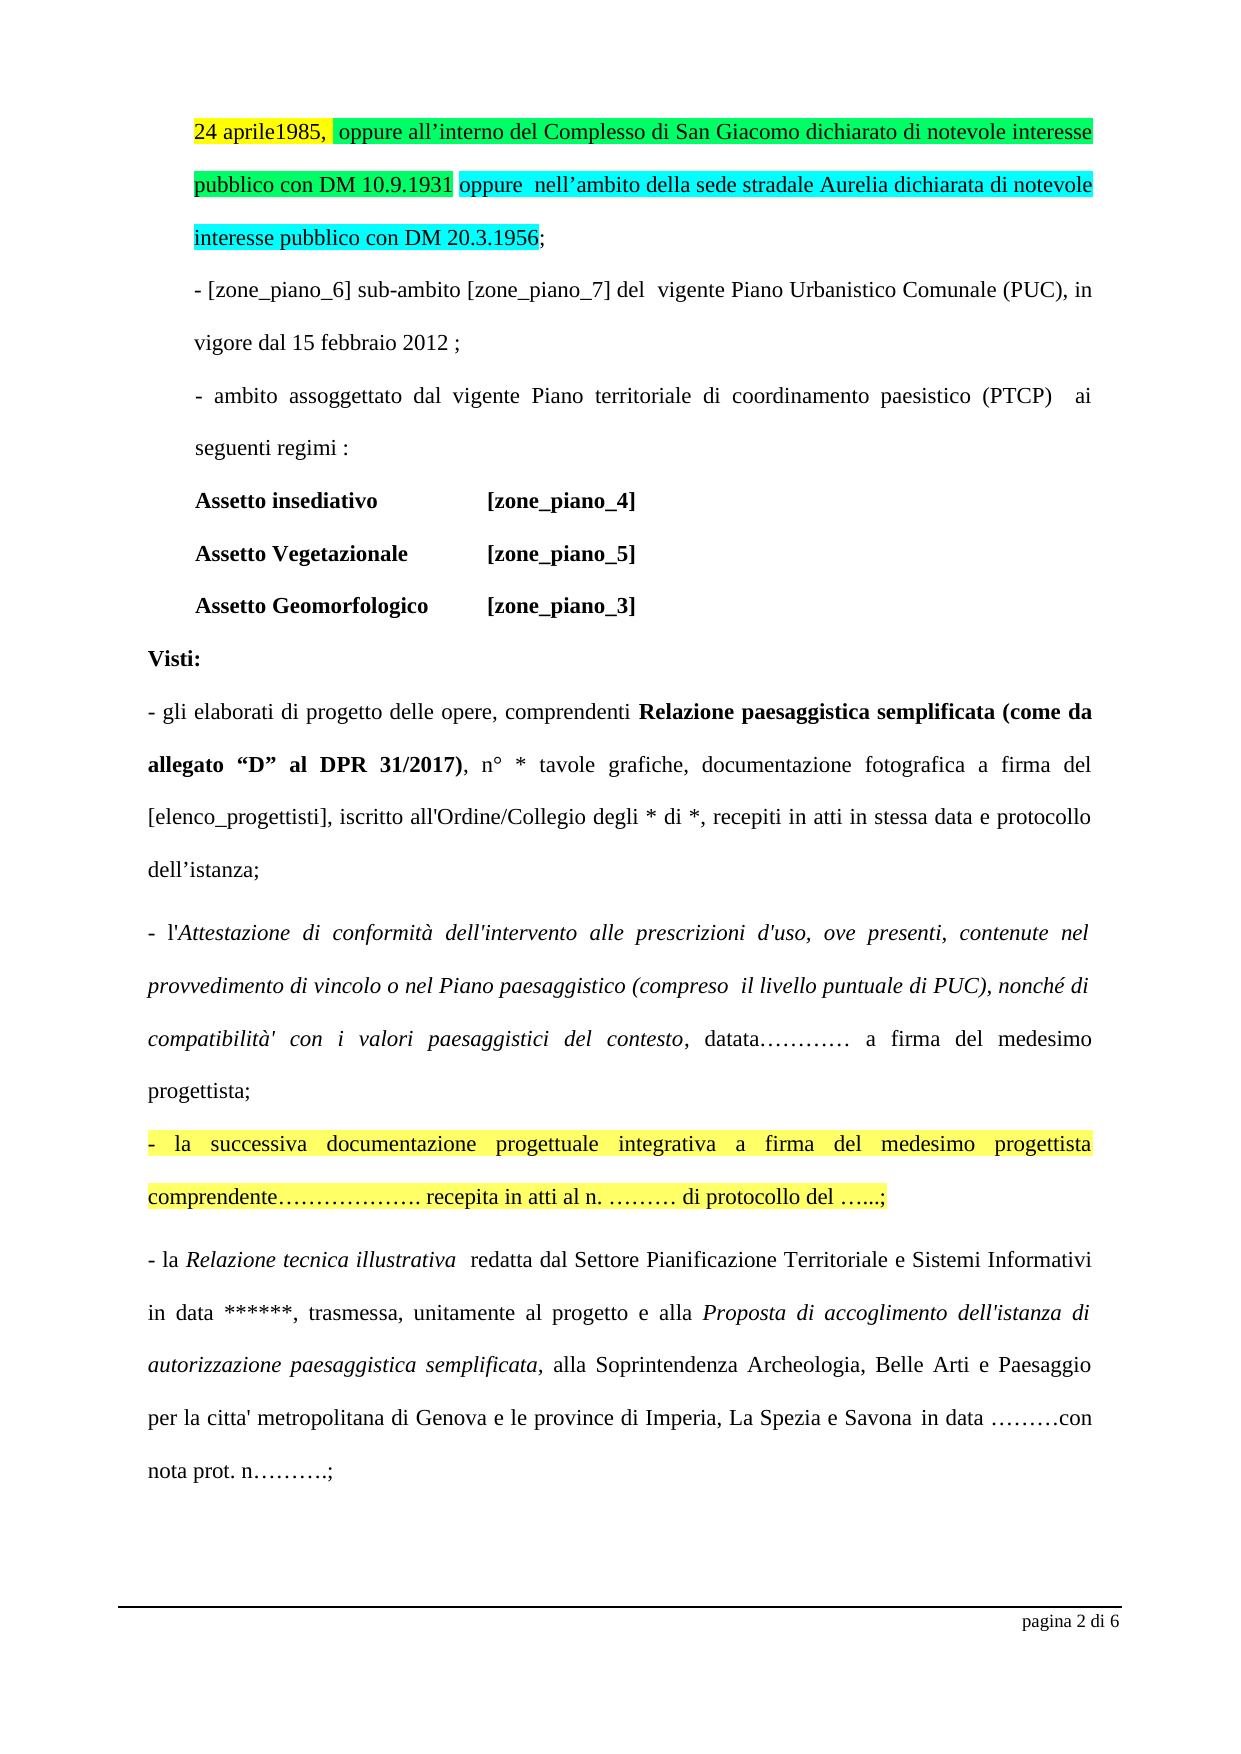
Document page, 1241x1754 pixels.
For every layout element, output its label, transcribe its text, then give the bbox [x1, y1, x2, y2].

text - gli elaborati di progetto delle opere, comprendenti Relazione paesaggistica semplificata (come da allegato “D” al DPR 31/2017), n° * tavole grafiche, documentazione fotografica a firma del [elenco_progettisti], iscritto all'Ordine/Collegio degli * di *, recepiti in atti in stessa data e protocollo dell’istanza; [148, 698, 1093, 882]
text Visti: [148, 645, 1093, 672]
text - l'Attestazione di conformità dell'intervento alle prescrizioni d'uso, ove presenti, contenute nel provvedimento di vincolo o nel Piano paesaggistico (compreso il livello puntuale di PUC), nonché di compatibilità' con i valori paesaggistici del contesto, datata………… a firma del medesimo progettista; [148, 919, 1092, 1104]
text 24 aprile1985, oppure all’interno del Complesso di San Giacomo dichiarato di notevole interesse pubblico con DM 10.9.1931 oppure nell’ambito della sede stradale Aurelia dichiarata di notevole interesse pubblico con DM 20.3.1956; [194, 118, 1093, 250]
text Assetto insediativo [zone_piano_4] [195, 487, 1093, 513]
list - la successiva documentazione progettuale integrativa a firma del medesimo progettista comprendente………………. recepita in atti al n. ……… di protocollo del …...; [148, 1130, 1093, 1209]
text - ambito assoggettato dal vigente Piano territoriale di coordinamento paesistico (PTCP) ai seguenti regimi : [195, 382, 1093, 461]
text Assetto Vegetazionale [zone_piano_5] [195, 540, 1093, 566]
list - la Relazione tecnica illustrativa redatta dal Settore Pianificazione Territoriale e Sistemi Informativi in data ******, trasmessa, unitamente al progetto e alla Proposta di accoglimento dell'istanza di autorizzazione paesaggistica semplificata, alla Soprintendenza Archeologia, Belle Arti e Paesaggio per la citta' metropolitana di Genova e le province di Imperia, La Spezia e Savona in data ………con nota prot. n……….; [148, 1246, 1092, 1483]
text - [zone_piano_6] sub-ambito [zone_piano_7] del vigente Piano Urbanistico Comunale (PUC), in vigore dal 15 febbraio 2012 ; [194, 276, 1093, 355]
text Assetto Geomorfologico [zone_piano_3] [195, 592, 1093, 619]
